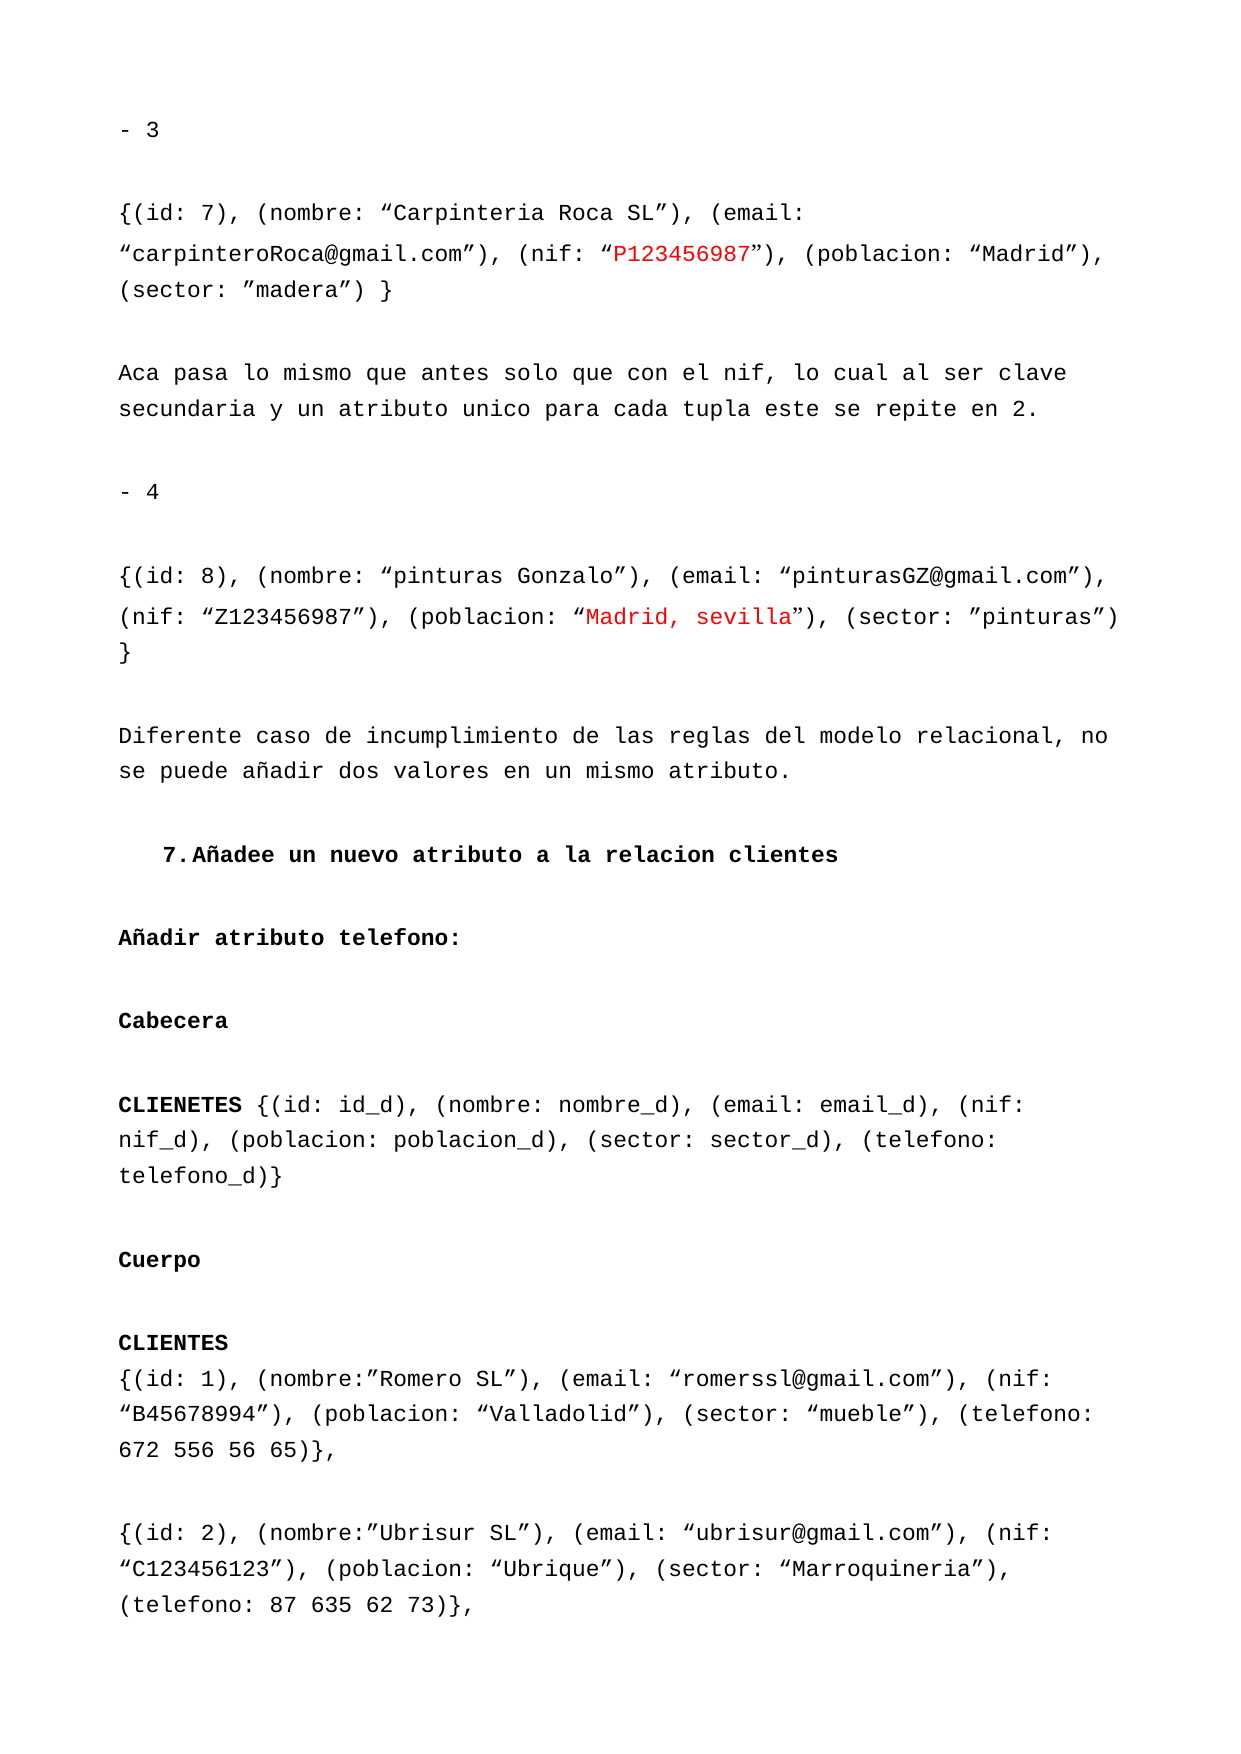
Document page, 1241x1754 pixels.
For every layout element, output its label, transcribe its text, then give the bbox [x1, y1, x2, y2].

text {(id: 2), (nombre:”Ubrisur SL”), (email: “ubrisur@gmail.com”), (nif: “C123456123”), (poblacion: “Ubrique”), (sector: “Marroquineria”), (telefono: 87 635 62 73)}, [118, 1522, 1122, 1619]
text Diferente caso de incumplimiento de las reglas del modelo relacional, no se puede añadir dos valores en un mismo atributo. [118, 724, 1122, 786]
text - 3 [118, 118, 1122, 144]
list Añadee un nuevo atributo a la relacion clientes [162, 843, 1122, 869]
text CLIENETES {(id: id_d), (nombre: nombre_d), (email: email_d), (nif: nif_d), (poblacion: poblacion_d), (sector: sector_d), (telefono: telefono_d)} [118, 1093, 1122, 1191]
text Cabecera [118, 1010, 1122, 1036]
text Aca pasa lo mismo que antes solo que con el nif, lo cual al ser clave secundaria y un atributo unico para cada tupla este se repite en 2. [118, 362, 1122, 423]
text Añadir atributo telefono: [118, 926, 1122, 952]
text {(id: 1), (nombre:”Romero SL”), (email: “romerssl@gmail.com”), (nif: “B45678994”), (poblacion: “Valladolid”), (sector: “mueble”), (telefono: 672 556 56 65)}, [118, 1367, 1122, 1464]
text {(id: 7), (nombre: “Carpinteria Roca SL”), (email: “carpinteroRoca@gmail.com”), (nif: “P123456987”), (poblacion: “Madrid”), (sector: ”madera”) } [118, 201, 1122, 304]
text Cuerpo [118, 1248, 1122, 1274]
text - 4 [118, 481, 1122, 507]
text {(id: 8), (nombre: “pinturas Gonzalo”), (email: “pinturasGZ@gmail.com”), (nif: “Z123456987”), (poblacion: “Madrid, sevilla”), (sector: ”pinturas”) } [118, 564, 1122, 667]
text CLIENTES [118, 1331, 1122, 1357]
